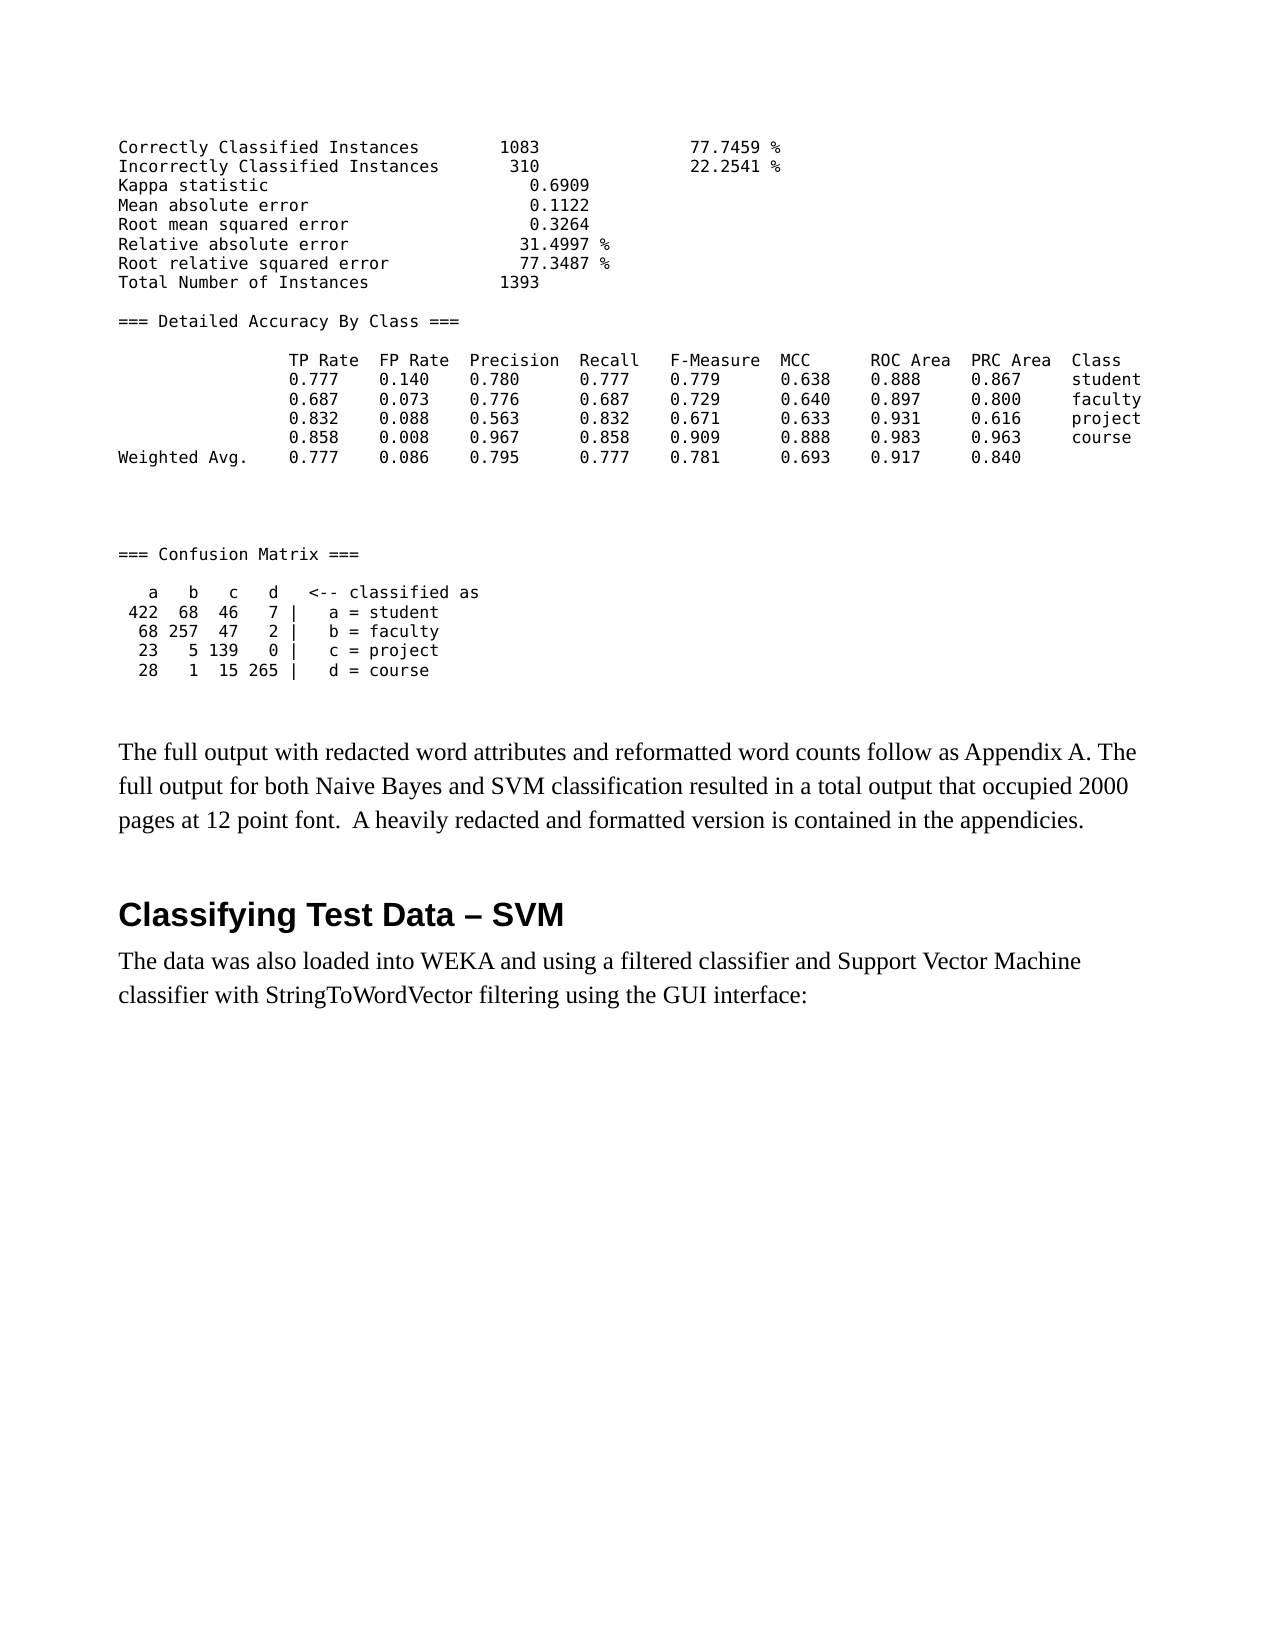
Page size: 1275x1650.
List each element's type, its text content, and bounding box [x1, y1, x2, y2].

text Root mean squared error 0.3264 [118, 215, 1157, 234]
text === Detailed Accuracy By Class === [118, 312, 1157, 331]
text 422 68 46 7 | a = student [118, 602, 1157, 622]
text 28 1 15 265 | d = course [118, 661, 1157, 680]
text The full output with redacted word attributes and reformatted word counts follow as Appendix A. The full output for both Naive Bayes and SVM classification resulted in a total output that occupied 2000 pages at 12 point font. A heavily redacted and formatted version is contained in the appendicies. [118, 737, 1157, 834]
text TP Rate FP Rate Precision Recall F-Measure MCC ROC Area PRC Area Class [118, 351, 1157, 370]
text === Confusion Matrix === [118, 544, 1157, 564]
text Weighted Avg. 0.777 0.086 0.795 0.777 0.781 0.693 0.917 0.840 [118, 447, 1157, 467]
text Kappa statistic 0.6909 [118, 176, 1157, 196]
text 0.832 0.088 0.563 0.832 0.671 0.633 0.931 0.616 project [118, 409, 1157, 428]
text Relative absolute error 31.4997 % [118, 234, 1157, 254]
text 0.777 0.140 0.780 0.777 0.779 0.638 0.888 0.867 student [118, 370, 1157, 389]
text The data was also loaded into WEKA and using a filtered classifier and Support Vector Machine classifier with StringToWordVector filtering using the GUI interface: [118, 946, 1157, 1009]
text Root relative squared error 77.3487 % [118, 254, 1157, 273]
text 23 5 139 0 | c = project [118, 641, 1157, 661]
text Incorrectly Classified Instances 310 22.2541 % [118, 157, 1157, 176]
text Mean absolute error 0.1122 [118, 196, 1157, 215]
text 0.687 0.073 0.776 0.687 0.729 0.640 0.897 0.800 faculty [118, 389, 1157, 409]
subtitle Classifying Test Data – SVM [118, 895, 1157, 933]
text 68 257 47 2 | b = faculty [118, 622, 1157, 641]
text 0.858 0.008 0.967 0.858 0.909 0.888 0.983 0.963 course [118, 428, 1157, 447]
text Total Number of Instances 1393 [118, 273, 1157, 292]
text Correctly Classified Instances 1083 77.7459 % [118, 137, 1157, 157]
text a b c d <-- classified as [118, 583, 1157, 602]
